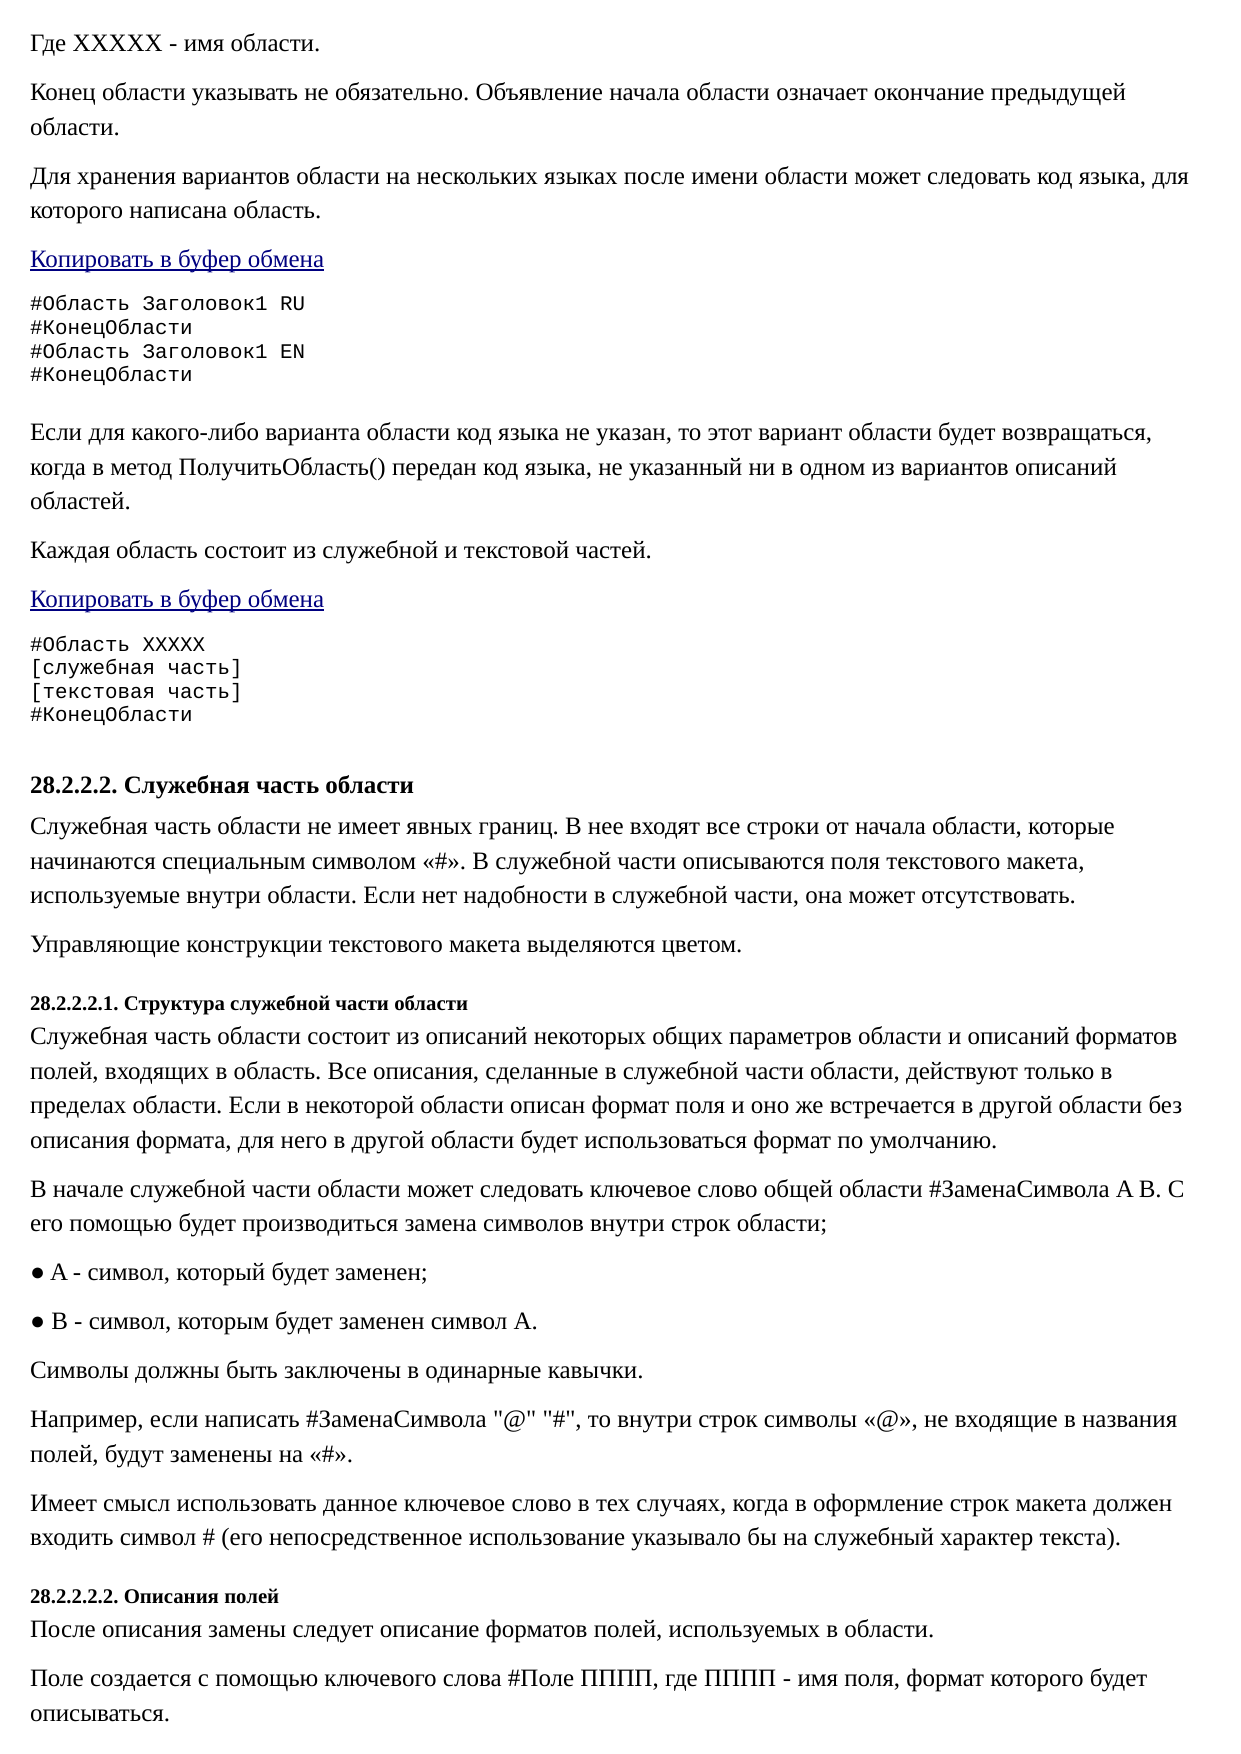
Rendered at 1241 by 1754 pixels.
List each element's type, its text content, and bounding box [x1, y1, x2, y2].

subtitle 28.2.2.2.1. Структура служебной части области [30, 991, 1211, 1015]
text Управляющие конструкции текстового макета выделяются цветом. [30, 929, 1211, 958]
text ● A ‑ символ, который будет заменен; [30, 1257, 1211, 1286]
text Конец области указывать не обязательно. Объявление начала области означает окончание предыдущей области. [30, 77, 1211, 140]
text Каждая область состоит из служебной и текстовой частей. [30, 535, 1211, 564]
text После описания замены следует описание форматов полей, используемых в области. [30, 1614, 1211, 1643]
text #КонецОбласти [30, 364, 1211, 388]
subtitle 28.2.2.2.2. Описания полей [30, 1584, 1211, 1608]
text Служебная часть области состоит из описаний некоторых общих параметров области и описаний форматов полей, входящих в область. Все описания, сделанные в служебной части области, действуют только в пределах области. Если в некоторой области описан формат поля и оно же встречается в другой области без описания формата, для него в другой области будет использоваться формат по умолчанию. [30, 1021, 1211, 1153]
text Символы должны быть заключены в одинарные кавычки. [30, 1355, 1211, 1384]
subtitle 28.2.2.2. Служебная часть области [30, 770, 1211, 799]
text Поле создается с помощью ключевого слова #Поле ПППП, где ПППП ‑ имя поля, формат которого будет описываться. [30, 1663, 1211, 1727]
text Копировать в буфер обмена [30, 584, 1211, 613]
text Например, если написать #ЗаменаСимвола "@" "#", то внутри строк символы «@», не входящие в названия полей, будут заменены на «#». [30, 1404, 1211, 1468]
text #Область Заголовок1 RU [30, 293, 1211, 317]
text [служебная часть] [30, 657, 1211, 681]
text Если для какого-либо варианта области код языка не указан, то этот вариант области будет возвращаться, когда в метод ПолучитьОбласть() передан код языка, не указанный ни в одном из вариантов описаний областей. [30, 417, 1211, 515]
text Где ХХХХХ ‑ имя области. [30, 28, 1211, 57]
text Имеет смысл использовать данное ключевое слово в тех случаях, когда в оформление строк макета должен входить символ # (его непосредственное использование указывало бы на служебный характер текста). [30, 1488, 1211, 1551]
text Копировать в буфер обмена [30, 244, 1211, 273]
text Служебная часть области не имеет явных границ. В нее входят все строки от начала области, которые начинаются специальным символом «#». В служебной части описываются поля текстового макета, используемые внутри области. Если нет надобности в служебной части, она может отсутствовать. [30, 811, 1211, 909]
text #Область Заголовок1 EN [30, 341, 1211, 364]
text В начале служебной части области может следовать ключевое слово общей области #ЗаменаСимвола A B. С его помощью будет производиться замена символов внутри строк области; [30, 1174, 1211, 1237]
text Для хранения вариантов области на нескольких языках после имени области может следовать код языка, для которого написана область. [30, 161, 1211, 224]
text #Область ХХХХХ [30, 633, 1211, 657]
text #КонецОбласти [30, 704, 1211, 728]
text #КонецОбласти [30, 317, 1211, 341]
text [текстовая часть] [30, 681, 1211, 704]
text ● B ‑ символ, которым будет заменен символ A. [30, 1306, 1211, 1335]
